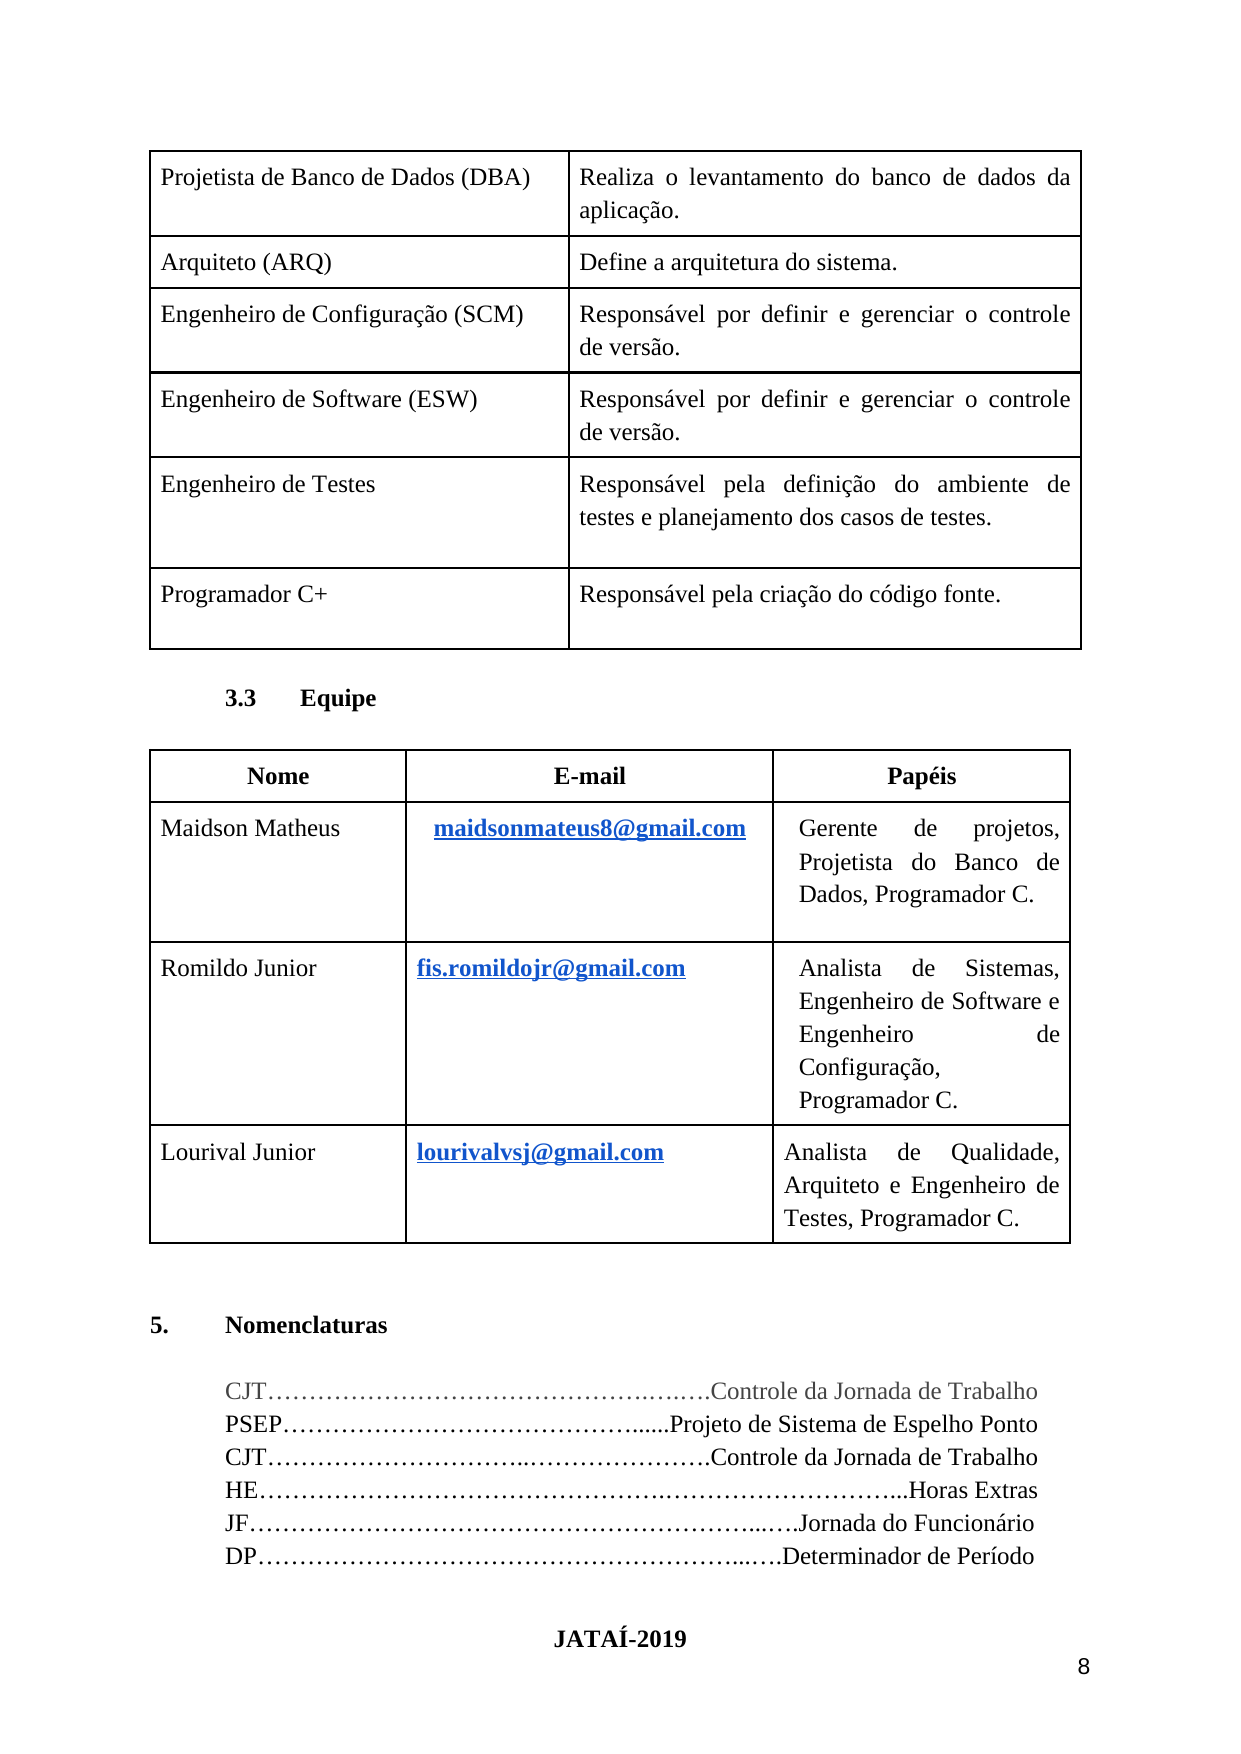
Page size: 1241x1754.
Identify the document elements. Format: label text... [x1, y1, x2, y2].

text JF……………………………………………………...….Jornada do Funcionário [150, 1508, 1090, 1537]
text PSEP……………………………………......Projeto de Sistema de Espelho Ponto [150, 1409, 1090, 1438]
table_cell Responsável pela criação do código fonte. [570, 569, 1080, 648]
table_cell maidsonmateus8@gmail.com [407, 803, 772, 941]
table_cell Romildo Junior [151, 943, 405, 1124]
text CJT……………………………………….….….Controle da Jornada de Trabalho [150, 1376, 1090, 1405]
table_cell Engenheiro de Testes [151, 458, 568, 567]
table_header Nome [151, 751, 405, 801]
table_cell Lourival Junior [151, 1126, 405, 1242]
text 5. Nomenclaturas [150, 1310, 1090, 1339]
table_cell Maidson Matheus [151, 803, 405, 941]
table_cell Responsável pela definição do ambiente de testes e planejamento dos casos de testes. [570, 458, 1080, 567]
table_cell Define a arquitetura do sistema. [570, 237, 1080, 287]
table_cell Projetista de Banco de Dados (DBA) [151, 152, 568, 235]
table_header E-mail [407, 751, 772, 801]
table_cell Responsável por definir e gerenciar o controle de versão. [570, 289, 1080, 371]
text DP…………………………………………………...….Determinador de Período [150, 1541, 1090, 1570]
text 3.3 Equipe [150, 683, 1090, 712]
table_cell Responsável por definir e gerenciar o controle de versão. [570, 374, 1080, 456]
table_cell Engenheiro de Software (ESW) [151, 374, 568, 456]
table_cell Gerente de projetos, Projetista do Banco de Dados, Programador C. [774, 803, 1069, 941]
table_cell Analista de Qualidade, Arquiteto e Engenheiro de Testes, Programador C. [774, 1126, 1069, 1242]
table_cell Analista de Sistemas, Engenheiro de Software e Engenheiro de Configuração, Programador C. [774, 943, 1069, 1124]
table_header Papéis [774, 751, 1069, 801]
text HE………………………………………….………………………...Horas Extras [150, 1475, 1090, 1504]
table_cell Engenheiro de Configuração (SCM) [151, 289, 568, 371]
table_cell Realiza o levantamento do banco de dados da aplicação. [570, 152, 1080, 235]
table_cell Arquiteto (ARQ) [151, 237, 568, 287]
text CJT…………………………..………………….Controle da Jornada de Trabalho [150, 1442, 1090, 1471]
table_cell fis.romildojr@gmail.com [407, 943, 772, 1124]
table_cell Programador C+ [151, 569, 568, 648]
table_cell lourivalvsj@gmail.com [407, 1126, 772, 1242]
